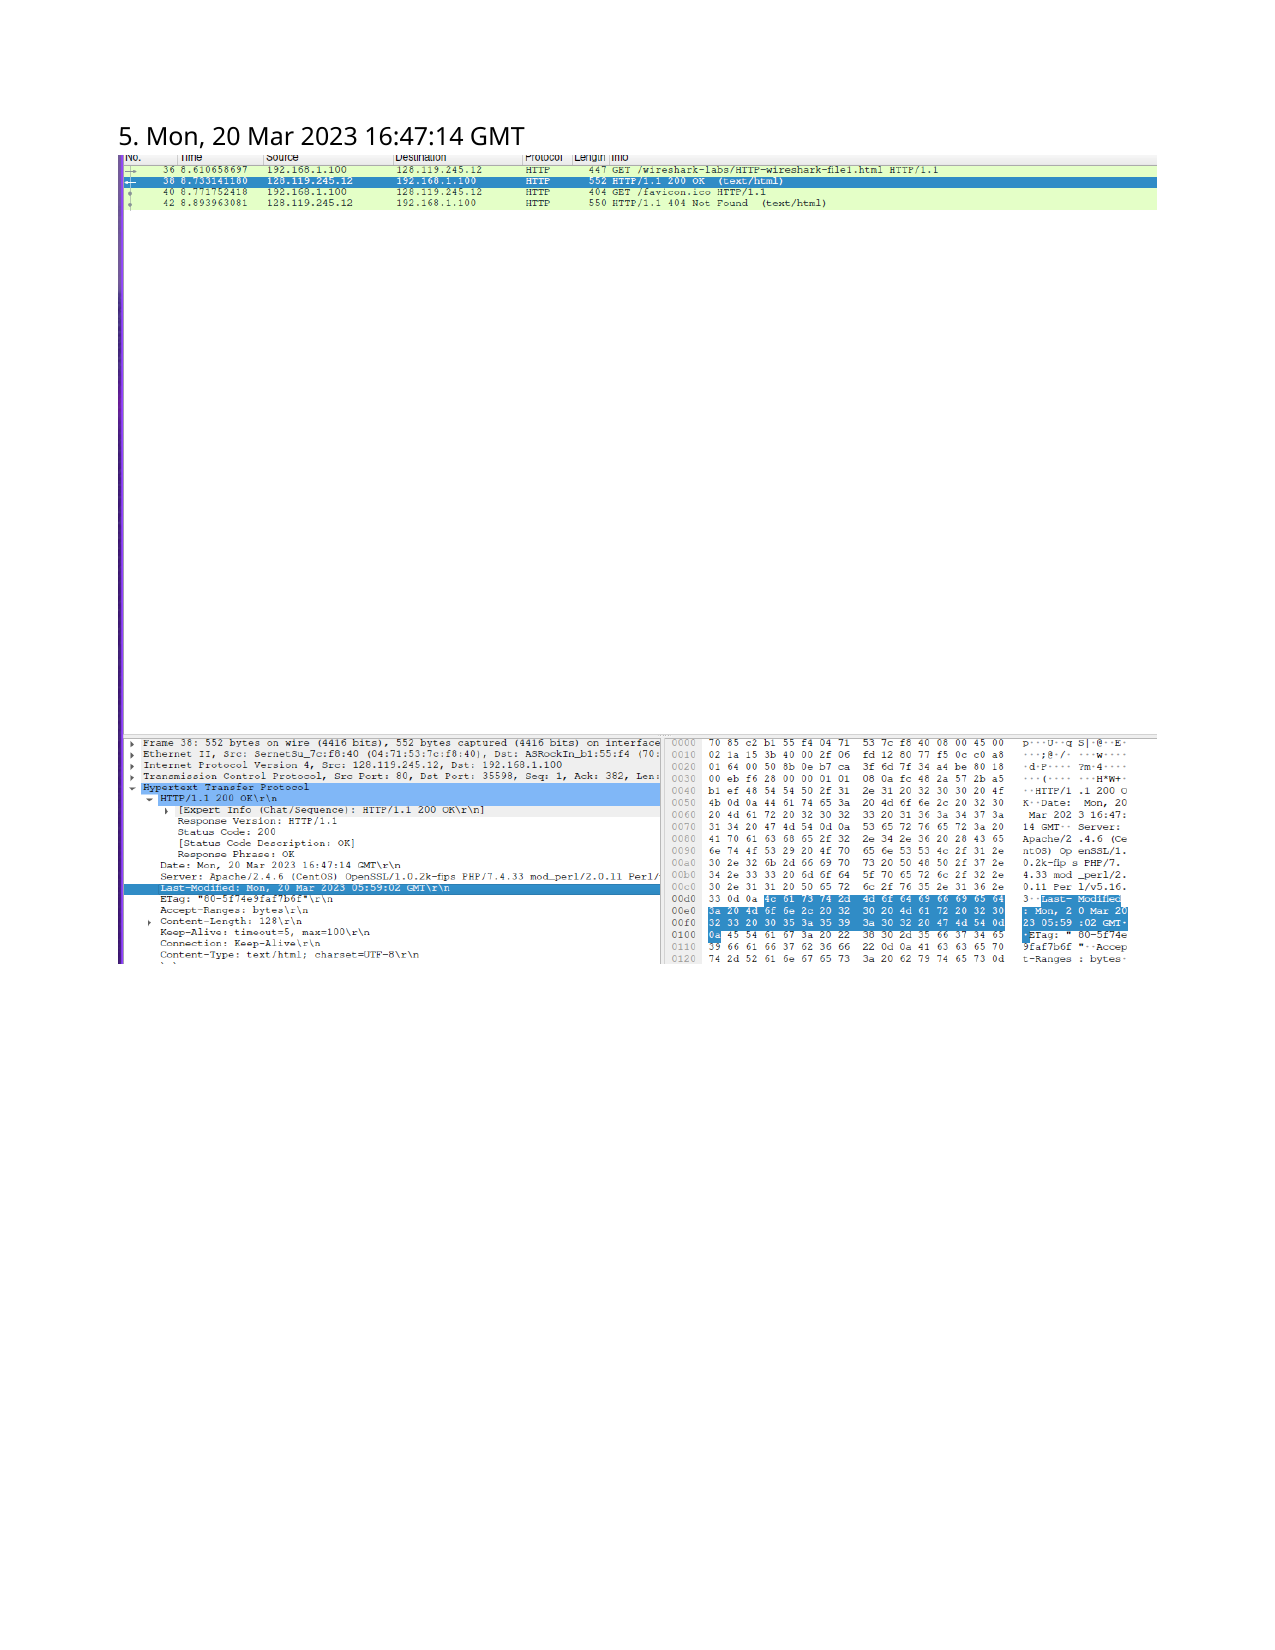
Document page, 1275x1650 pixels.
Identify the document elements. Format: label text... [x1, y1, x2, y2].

picture [118, 155, 1157, 964]
text 5. Mon, 20 Mar 2023 16:47:14 GMT [118, 118, 1157, 152]
